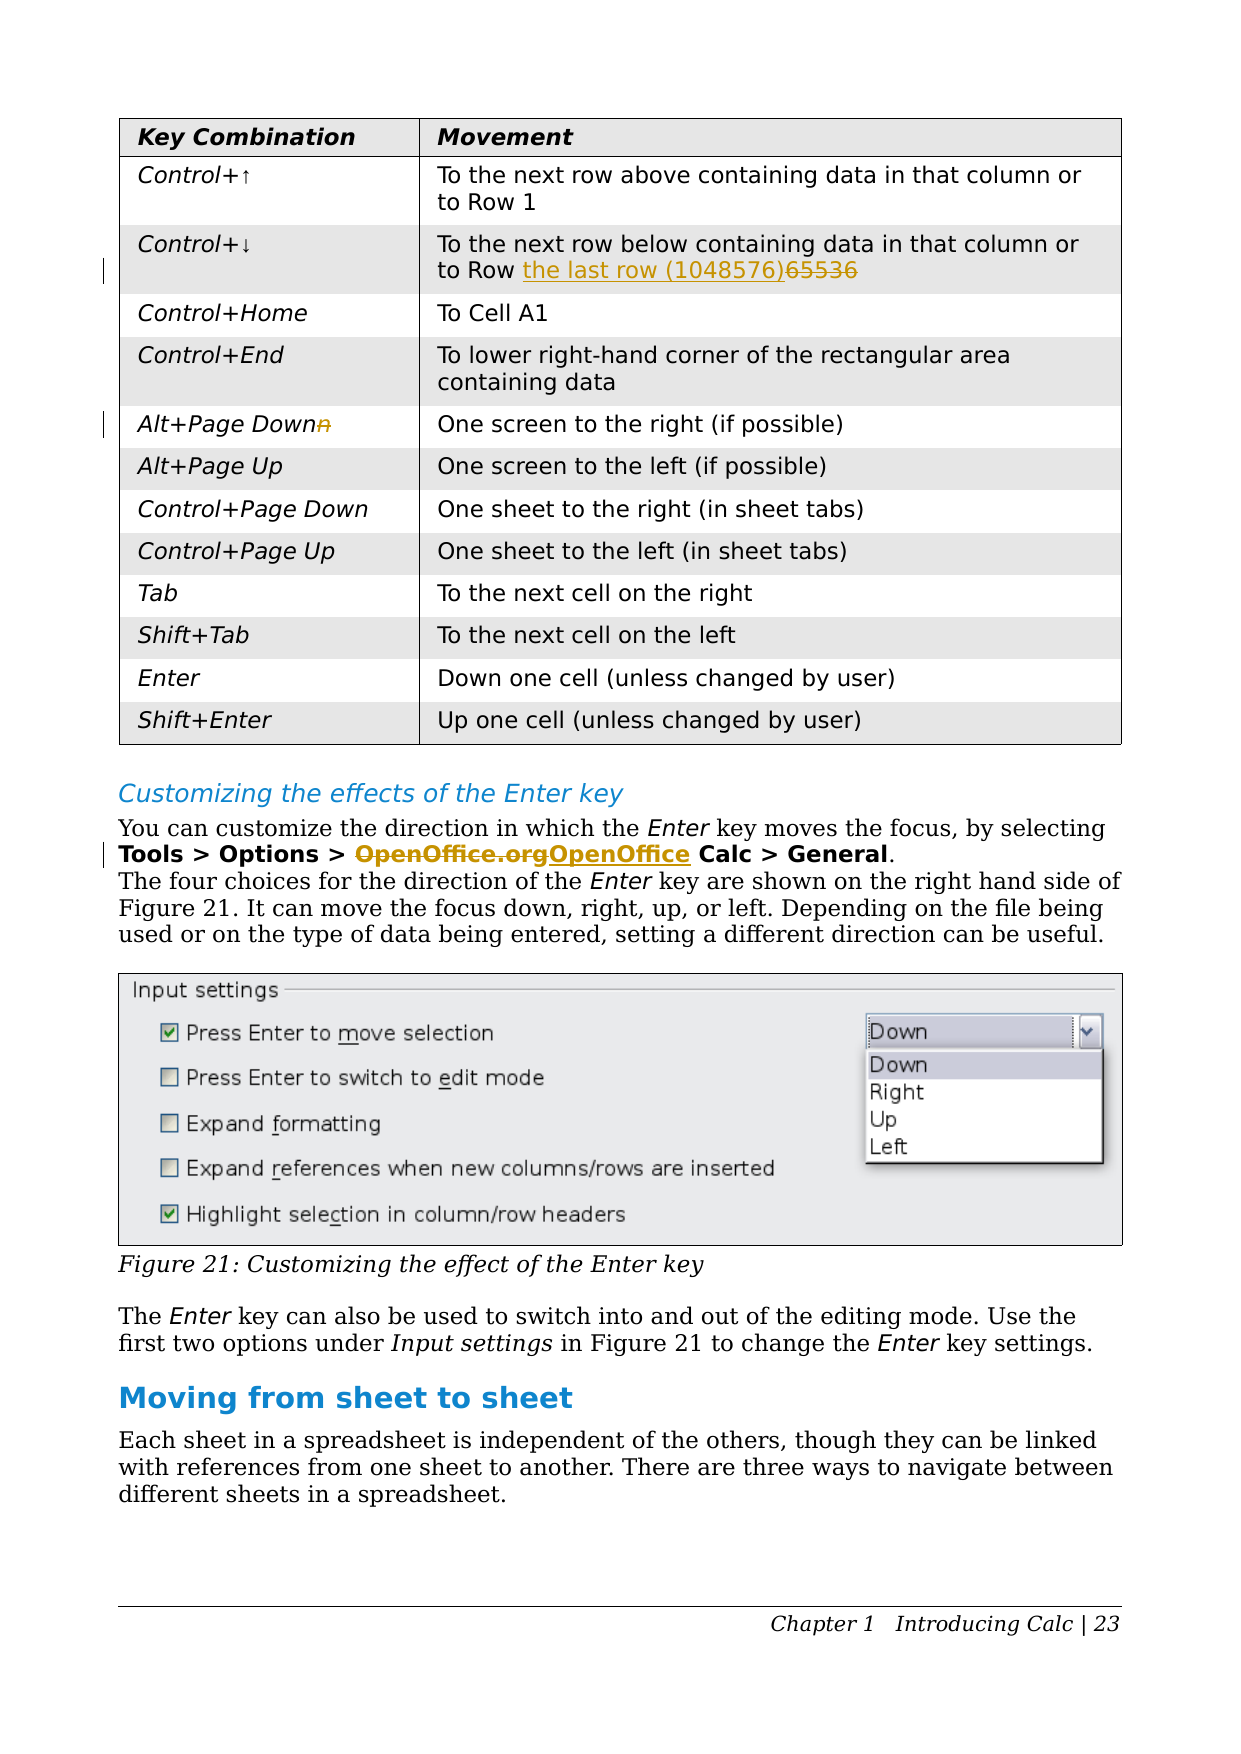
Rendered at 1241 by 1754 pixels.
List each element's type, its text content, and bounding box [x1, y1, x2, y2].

table_cell One screen to the right (if possible) [420, 406, 1121, 448]
table_cell Down one cell (unless changed by user) [420, 659, 1121, 702]
table_cell Control+Page Up [120, 533, 419, 575]
table_cell Alt+Page Up [120, 448, 419, 490]
table_cell To the next cell on the right [420, 575, 1121, 617]
table_cell Control+End [120, 337, 419, 406]
subtitle Moving from sheet to sheet [118, 1381, 1122, 1415]
table_cell Up one cell (unless changed by user) [420, 702, 1121, 744]
text Each sheet in a spreadsheet is independent of the others, though they can be linked with references from one sheet to another. There are three ways to navigate between different sheets in a spreadsheet. [118, 1427, 1122, 1507]
table_cell To the next row below containing data in that column or to Row the last row (1048576) [420, 225, 1121, 294]
table_header Key Combination [120, 119, 419, 156]
table_cell One screen to the left (if possible) [420, 448, 1121, 490]
text Figure 21: Customizing the effect of the Enter key [118, 1251, 1122, 1278]
table_header Movement [420, 119, 1121, 156]
table_cell Shift+Enter [120, 702, 419, 744]
text You can customize the direction in which the Enter key moves the focus, by selecting Tools > Options > OpenOffice Calc > General. [118, 815, 1122, 868]
table_cell Control+Home [120, 294, 419, 337]
table_cell Alt+Page Down [120, 406, 419, 448]
subtitle Customizing the effects of the Enter key [118, 779, 1122, 808]
text The Enter key can also be used to switch into and out of the editing mode. Use the first two options under Input settings in Figure 21 to change the Enter key settings. [118, 1303, 1122, 1357]
table_cell To the next row above containing data in that column or to Row 1 [420, 157, 1121, 225]
table_cell One sheet to the right (in sheet tabs) [420, 490, 1121, 532]
table_cell To Cell A1 [420, 294, 1121, 337]
table_cell To the next cell on the left [420, 617, 1121, 659]
picture [119, 974, 1122, 1245]
table_cell Control+Page Down [120, 490, 419, 532]
table_cell Control+↑ [120, 157, 419, 225]
table_cell Enter [120, 659, 419, 702]
table_cell Control+↓ [120, 225, 419, 294]
table_cell One sheet to the left (in sheet tabs) [420, 533, 1121, 575]
table_cell To lower right-hand corner of the rectangular area containing data [420, 337, 1121, 406]
table_cell Shift+Tab [120, 617, 419, 659]
text The four choices for the direction of the Enter key are shown on the right hand side of Figure 21. It can move the focus down, right, up, or left. Depending on the file being used or on the type of data being entered, setting a different direction can be useful. [118, 868, 1122, 948]
table_cell Tab [120, 575, 419, 617]
